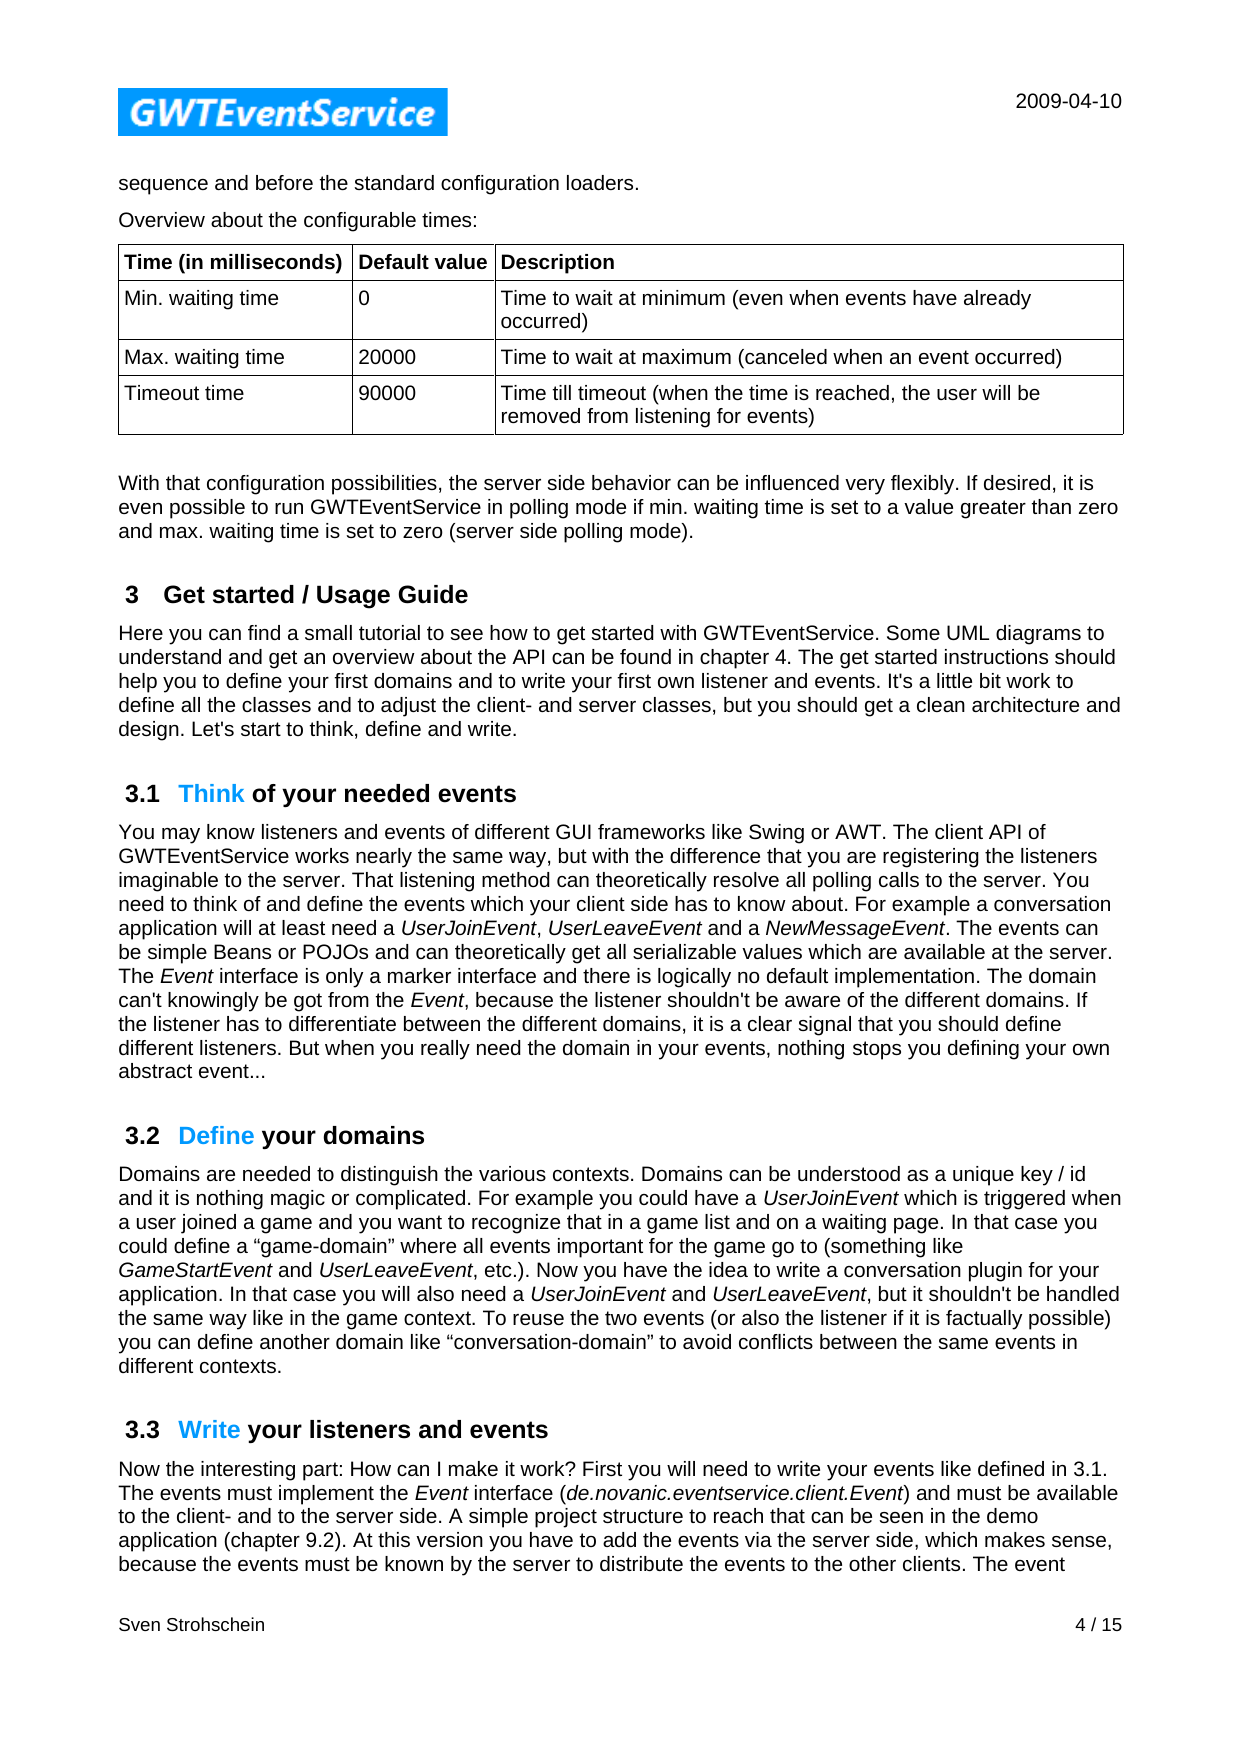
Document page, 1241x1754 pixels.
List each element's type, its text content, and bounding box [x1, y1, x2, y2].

text You may know listeners and events of different GUI frameworks like Swing or AWT. The client API of GWTEventService works nearly the same way, but with the difference that you are registering the listeners imaginable to the server. That listening method can theoretically resolve all polling calls to the server. You need to think of and define the events which your client side has to know about. For example a conversation application will at least need a UserJoinEvent, UserLeaveEvent and a NewMessageEvent. The events can be simple Beans or POJOs and can theoretically get all serializable values which are available at the server. The Event interface is only a marker interface and there is logically no default implementation. The domain can't knowingly be got from the Event, because the listener shouldn't be aware of the different domains. If the listener has to differentiate between the different domains, it is a clear signal that you should define different listeners. But when you really need the domain in your events, nothing stops you defining your own abstract event... [118, 820, 1122, 1083]
text Now the interesting part: How can I make it work? First you will need to write your events like defined in 3.1. The events must implement the Event interface (de.novanic.eventservice.client.Event) and must be available to the client- and to the server side. A simple project structure to reach that can be seen in the demo application (chapter 9.2). At this version you have to add the events via the server side, which makes sense, because the events must be known by the server to distribute the events to the other clients. The event [118, 1456, 1122, 1576]
table_cell Time till timeout (when the time is reached, the user will be removed from listening for events) [496, 376, 1123, 434]
table_cell 20000 [353, 340, 494, 375]
table_cell Time to wait at maximum (canceled when an event occurred) [496, 340, 1123, 375]
picture [118, 88, 448, 136]
table_cell 90000 [353, 376, 494, 434]
table_cell Max. waiting time [119, 340, 352, 375]
table_cell Time to wait at minimum (even when events have already occurred) [496, 281, 1123, 339]
table_cell Timeout time [119, 376, 352, 434]
subtitle Write your listeners and events [118, 1415, 1122, 1444]
table_cell Min. waiting time [119, 281, 352, 339]
text Here you can find a small tutorial to see how to get started with GWTEventService. Some UML diagrams to understand and get an overview about the API can be found in chapter 4. The get started instructions should help you to define your first domains and to write your first own listener and events. It's a little bit work to define all the classes and to adjust the client- and server classes, but you should get a clean architecture and design. Let's start to think, define and write. [118, 621, 1122, 741]
table_header Time (in milliseconds) [119, 245, 352, 280]
text With that configuration possibilities, the server side behavior can be influenced very flexibly. If desired, it is even possible to run GWTEventService in polling mode if min. waiting time is set to a value greater than zero and max. waiting time is set to zero (server side polling mode). [118, 471, 1122, 542]
table_header Description [496, 245, 1123, 280]
table_header Default value [353, 245, 494, 280]
table_cell 0 [353, 281, 494, 339]
subtitle Think of your needed events [118, 778, 1122, 807]
subtitle Get started / Usage Guide [118, 580, 1122, 609]
text Domains are needed to distinguish the various contexts. Domains can be understood as a unique key / id and it is nothing magic or complicated. For example you could have a UserJoinEvent which is triggered when a user joined a game and you want to recognize that in a game list and on a waiting page. In that case you could define a “game-domain” where all events important for the game go to (something like GameStartEvent and UserLeaveEvent, etc.). Now you have the idea to write a conversation plugin for your application. In that case you will also need a UserJoinEvent and UserLeaveEvent, but it shouldn't be handled the same way like in the game context. To reuse the two events (or also the listener if it is factually possible) you can define another domain like “conversation-domain” to avoid conflicts between the same events in different contexts. [118, 1162, 1122, 1378]
text Overview about the configurable times: [118, 208, 1122, 232]
text sequence and before the standard configuration loaders. [118, 171, 1122, 195]
subtitle Define your domains [118, 1121, 1122, 1149]
